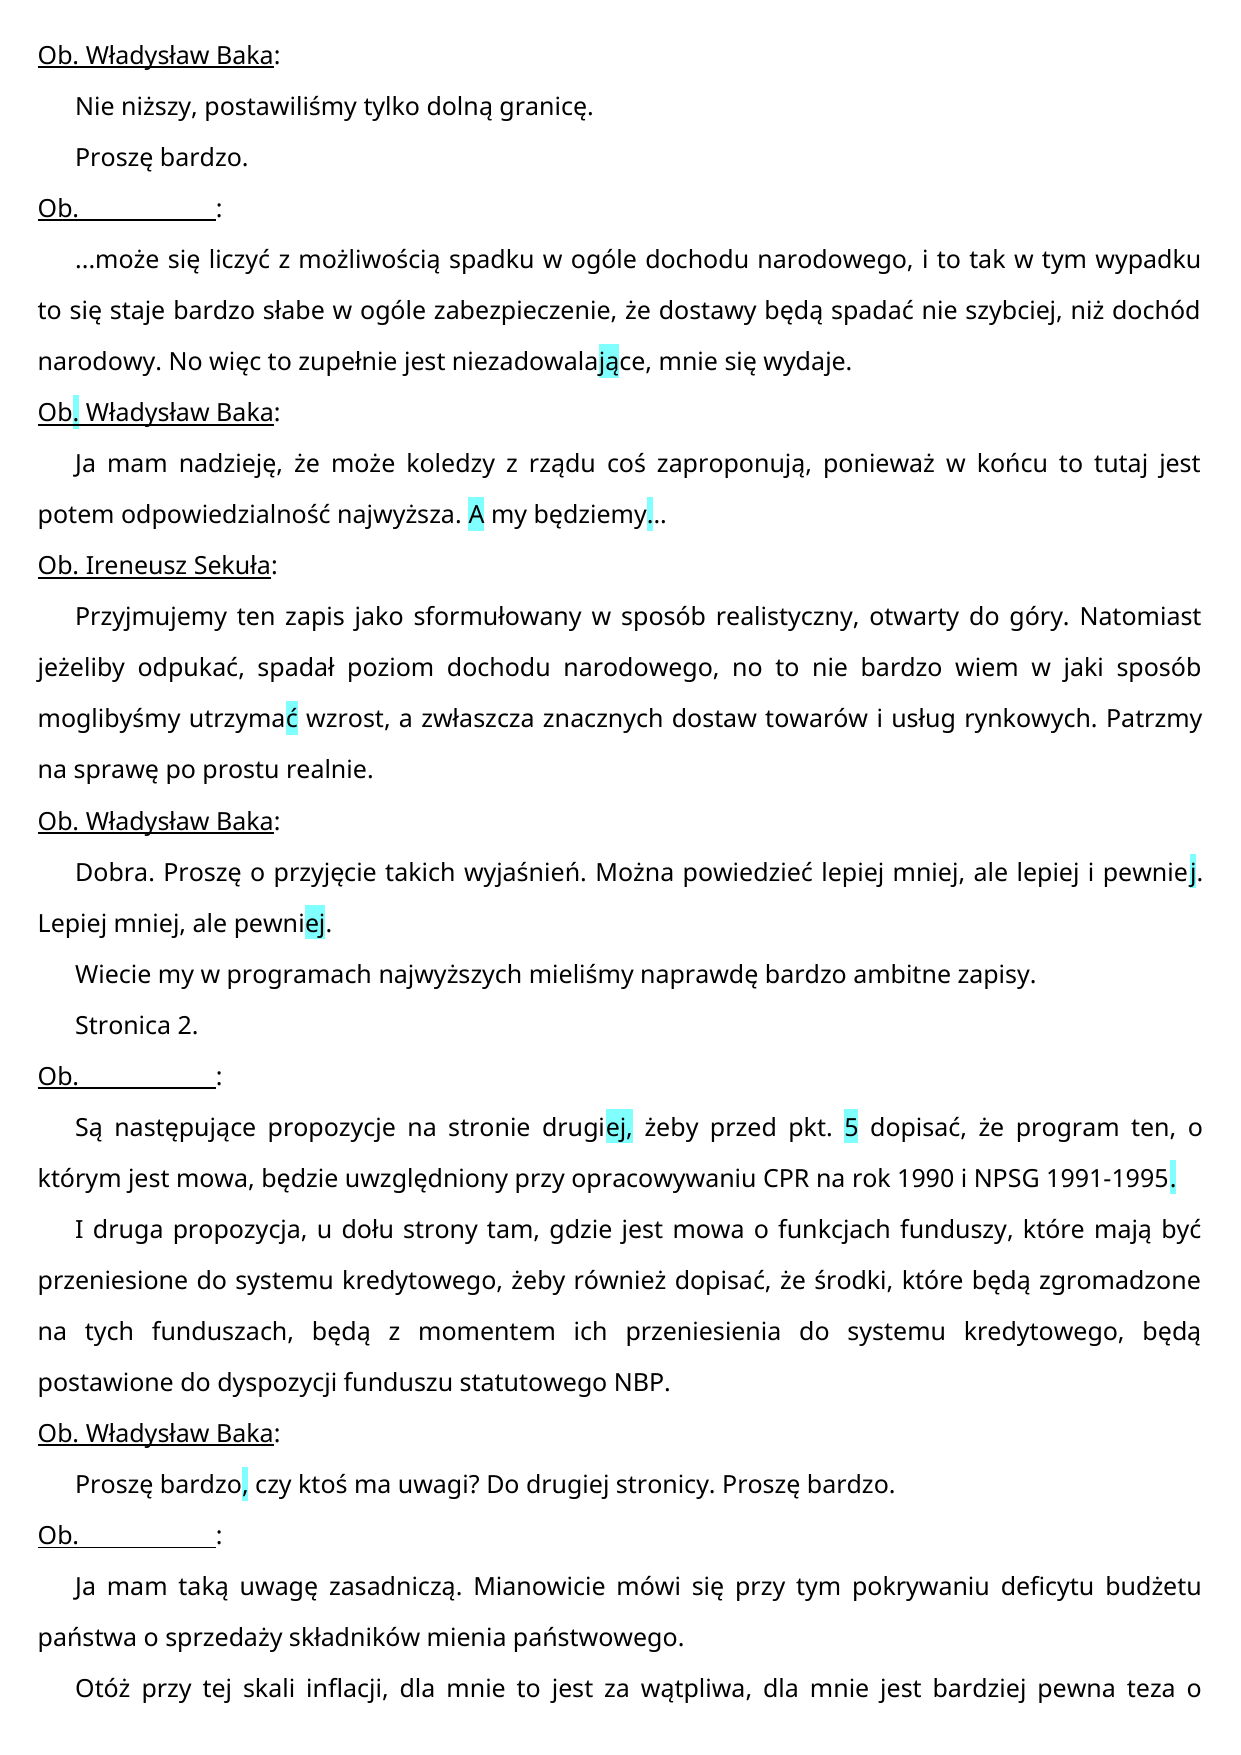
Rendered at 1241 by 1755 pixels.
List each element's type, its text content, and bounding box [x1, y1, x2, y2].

text Ja mam nadzieję, że może koledzy z rządu coś zaproponują, ponieważ w końcu to tutaj jest potem odpowiedzialność najwyższa. A my będziemy... [37, 446, 1203, 531]
text Ob. : [37, 1058, 1203, 1092]
text Wiecie my w programach najwyższych mieliśmy naprawdę bardzo ambitne zapisy. [37, 956, 1203, 990]
text Ob. Władysław Baka: [37, 803, 1203, 837]
text Proszę bardzo, czy ktoś ma uwagi? Do drugiej stronicy. Proszę bardzo. [37, 1467, 1203, 1501]
text Dobra. Proszę o przyjęcie takich wyjaśnień. Można powiedzieć lepiej mniej, ale lepiej i pewniej. Lepiej mniej, ale pewniej. [37, 854, 1203, 939]
text Ob. Władysław Baka: [37, 37, 1203, 72]
text I druga propozycja, u dołu strony tam, gdzie jest mowa o funkcjach funduszy, które mają być przeniesione do systemu kredytowego, żeby również dopisać, że środki, które będą zgromadzone na tych funduszach, będą z momentem ich przeniesienia do systemu kredytowego, będą postawione do dyspozycji funduszu statutowego NBP. [37, 1211, 1203, 1399]
text Nie niższy, postawiliśmy tylko dolną granicę. [37, 88, 1203, 123]
text Otóż przy tej skali inflacji, dla mnie to jest za wątpliwa, dla mnie jest bardziej pewna teza o [37, 1671, 1203, 1705]
text ...może się liczyć z możliwością spadku w ogóle dochodu narodowego, i to tak w tym wypadku to się staje bardzo słabe w ogóle zabezpieczenie, że dostawy będą spadać nie szybciej, niż dochód narodowy. No więc to zupełnie jest niezadowalające, mnie się wydaje. [37, 242, 1203, 378]
text Ob. : [37, 1518, 1203, 1552]
text Stronica 2. [37, 1007, 1203, 1041]
text Ob. Władysław Baka: [37, 1416, 1203, 1450]
text Ob. : [37, 191, 1203, 225]
text Proszę bardzo. [37, 139, 1203, 174]
text Ob. Ireneusz Sekuła: [37, 548, 1203, 582]
text Ja mam taką uwagę zasadniczą. Mianowicie mówi się przy tym pokrywaniu deficytu budżetu państwa o sprzedaży składników mienia państwowego. [37, 1569, 1203, 1654]
text Ob. Władysław Baka: [37, 395, 1203, 429]
text Są następujące propozycje na stronie drugiej, żeby przed pkt. 5 dopisać, że program ten, o którym jest mowa, będzie uwzględniony przy opracowywaniu CPR na rok 1990 i NPSG 1991-1995. [37, 1109, 1203, 1194]
text Przyjmujemy ten zapis jako sformułowany w sposób realistyczny, otwarty do góry. Natomiast jeżeliby odpukać, spadał poziom dochodu narodowego, no to nie bardzo wiem w jaki sposób moglibyśmy utrzymać wzrost, a zwłaszcza znacznych dostaw towarów i usług rynkowych. Patrzmy na sprawę po prostu realnie. [37, 599, 1203, 786]
